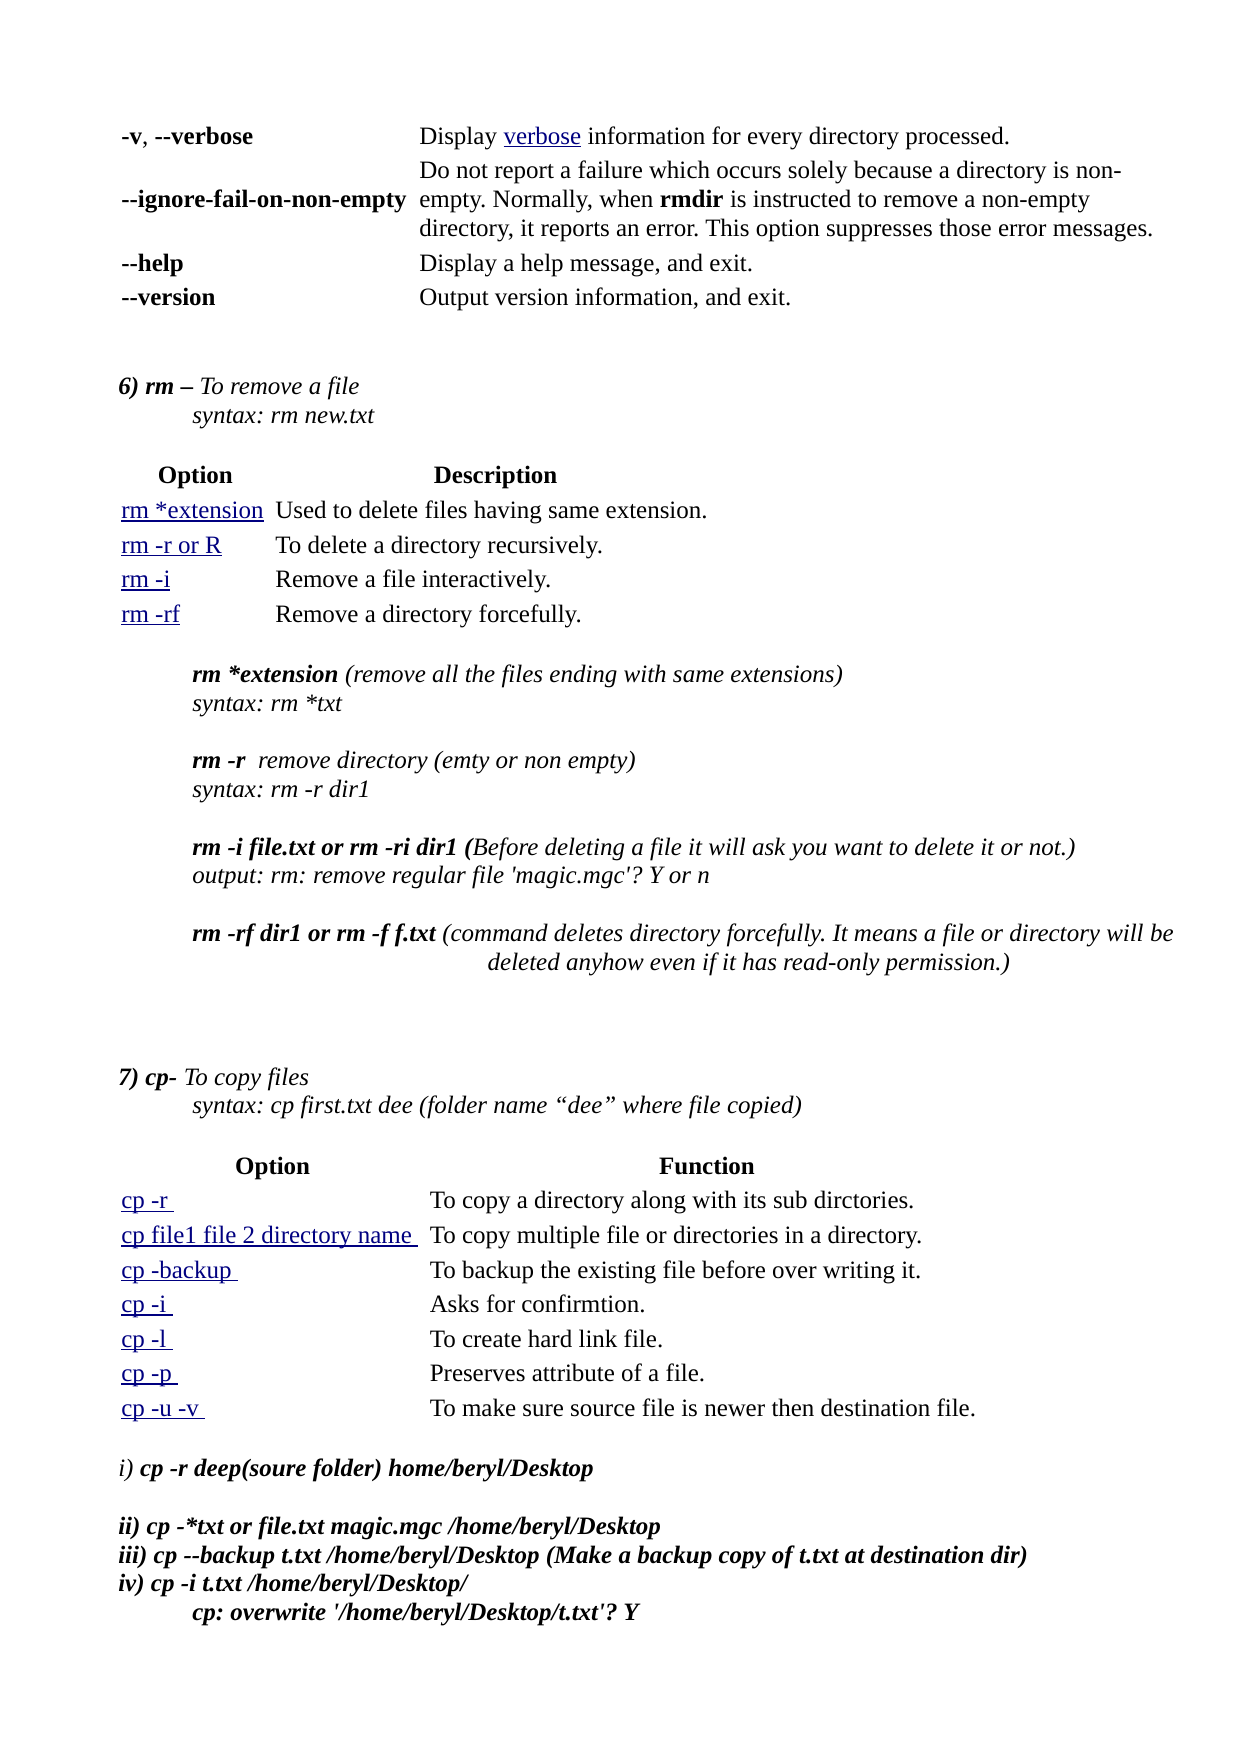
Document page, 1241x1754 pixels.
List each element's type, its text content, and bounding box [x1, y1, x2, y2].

text rm -r remove directory (emty or non empty) [118, 746, 1187, 774]
table_cell rm -rf [118, 596, 272, 631]
table_cell rm -r or R [118, 527, 272, 561]
text rm -rf dir1 or rm -f f.txt (command deletes directory forcefully. It means a file or directory will be deleted anyhow even if it has read-only permission.) [118, 918, 1187, 976]
table_cell To backup the existing file before over writing it. [427, 1252, 987, 1286]
table_header Option [118, 458, 272, 492]
text syntax: cp first.txt dee (folder name “dee” where file copied) [118, 1091, 1187, 1119]
table_header Description [272, 458, 719, 492]
table_cell rm *extension [118, 492, 272, 527]
text syntax: rm *txt [118, 688, 1187, 717]
text cp: overwrite '/home/beryl/Desktop/t.txt'? Y [118, 1597, 1187, 1626]
text rm -i file.txt or rm -ri dir1 (Before deleting a file it will ask you want to delete it or not.) [118, 832, 1187, 861]
text 7) cp- To copy files [118, 1062, 1187, 1091]
table_cell Display a help message, and exit. [416, 245, 1187, 279]
text syntax: rm new.txt [118, 400, 1187, 429]
table_cell Preserves attribute of a file. [427, 1356, 987, 1390]
table_cell cp -backup [118, 1252, 427, 1286]
text iii) cp --backup t.txt /home/beryl/Desktop (Make a backup copy of t.txt at destination dir) [118, 1540, 1187, 1568]
table_cell To copy a directory along with its sub dirctories. [427, 1183, 987, 1217]
text iv) cp -i t.txt /home/beryl/Desktop/ [118, 1568, 1187, 1597]
table_cell cp -i [118, 1286, 427, 1321]
text syntax: rm -r dir1 [118, 774, 1187, 803]
table_cell To copy multiple file or directories in a directory. [427, 1217, 987, 1252]
table_cell cp -r [118, 1183, 427, 1217]
table_cell cp -l [118, 1321, 427, 1356]
text 6) rm – To remove a file [118, 371, 1187, 400]
table_cell To delete a directory recursively. [272, 527, 719, 561]
table_cell --version [118, 279, 416, 314]
table_cell cp -u -v [118, 1390, 427, 1425]
table_cell --help [118, 245, 416, 279]
table_cell rm -i [118, 561, 272, 596]
table_cell cp file1 file 2 directory name [118, 1217, 427, 1252]
text ii) cp -*txt or file.txt magic.mgc /home/beryl/Desktop [118, 1511, 1187, 1540]
table_cell Remove a directory forcefully. [272, 596, 719, 631]
text i) cp -r deep(soure folder) home/beryl/Desktop [118, 1453, 1187, 1482]
table_cell Display verbose information for every directory processed. [416, 118, 1187, 153]
table_cell Output version information, and exit. [416, 279, 1187, 314]
table_cell -v, --verbose [118, 118, 416, 153]
table_cell Do not report a failure which occurs solely because a directory is non-empty. Normally, when rmdir is instructed to remove a non-empty directory, it reports an error. This option suppresses those error messages. [416, 153, 1187, 245]
text rm *extension (remove all the files ending with same extensions) [118, 659, 1187, 688]
text output: rm: remove regular file 'magic.mgc'? Y or n [118, 861, 1187, 889]
table_cell To create hard link file. [427, 1321, 987, 1356]
table_header Option [118, 1148, 427, 1183]
table_cell cp -p [118, 1356, 427, 1390]
table_cell Asks for confirmtion. [427, 1286, 987, 1321]
table_cell Remove a file interactively. [272, 561, 719, 596]
table_header Function [427, 1148, 987, 1183]
table_cell Used to delete files having same extension. [272, 492, 719, 527]
table_cell --ignore-fail-on-non-empty [118, 153, 416, 245]
table_cell To make sure source file is newer then destination file. [427, 1390, 987, 1425]
